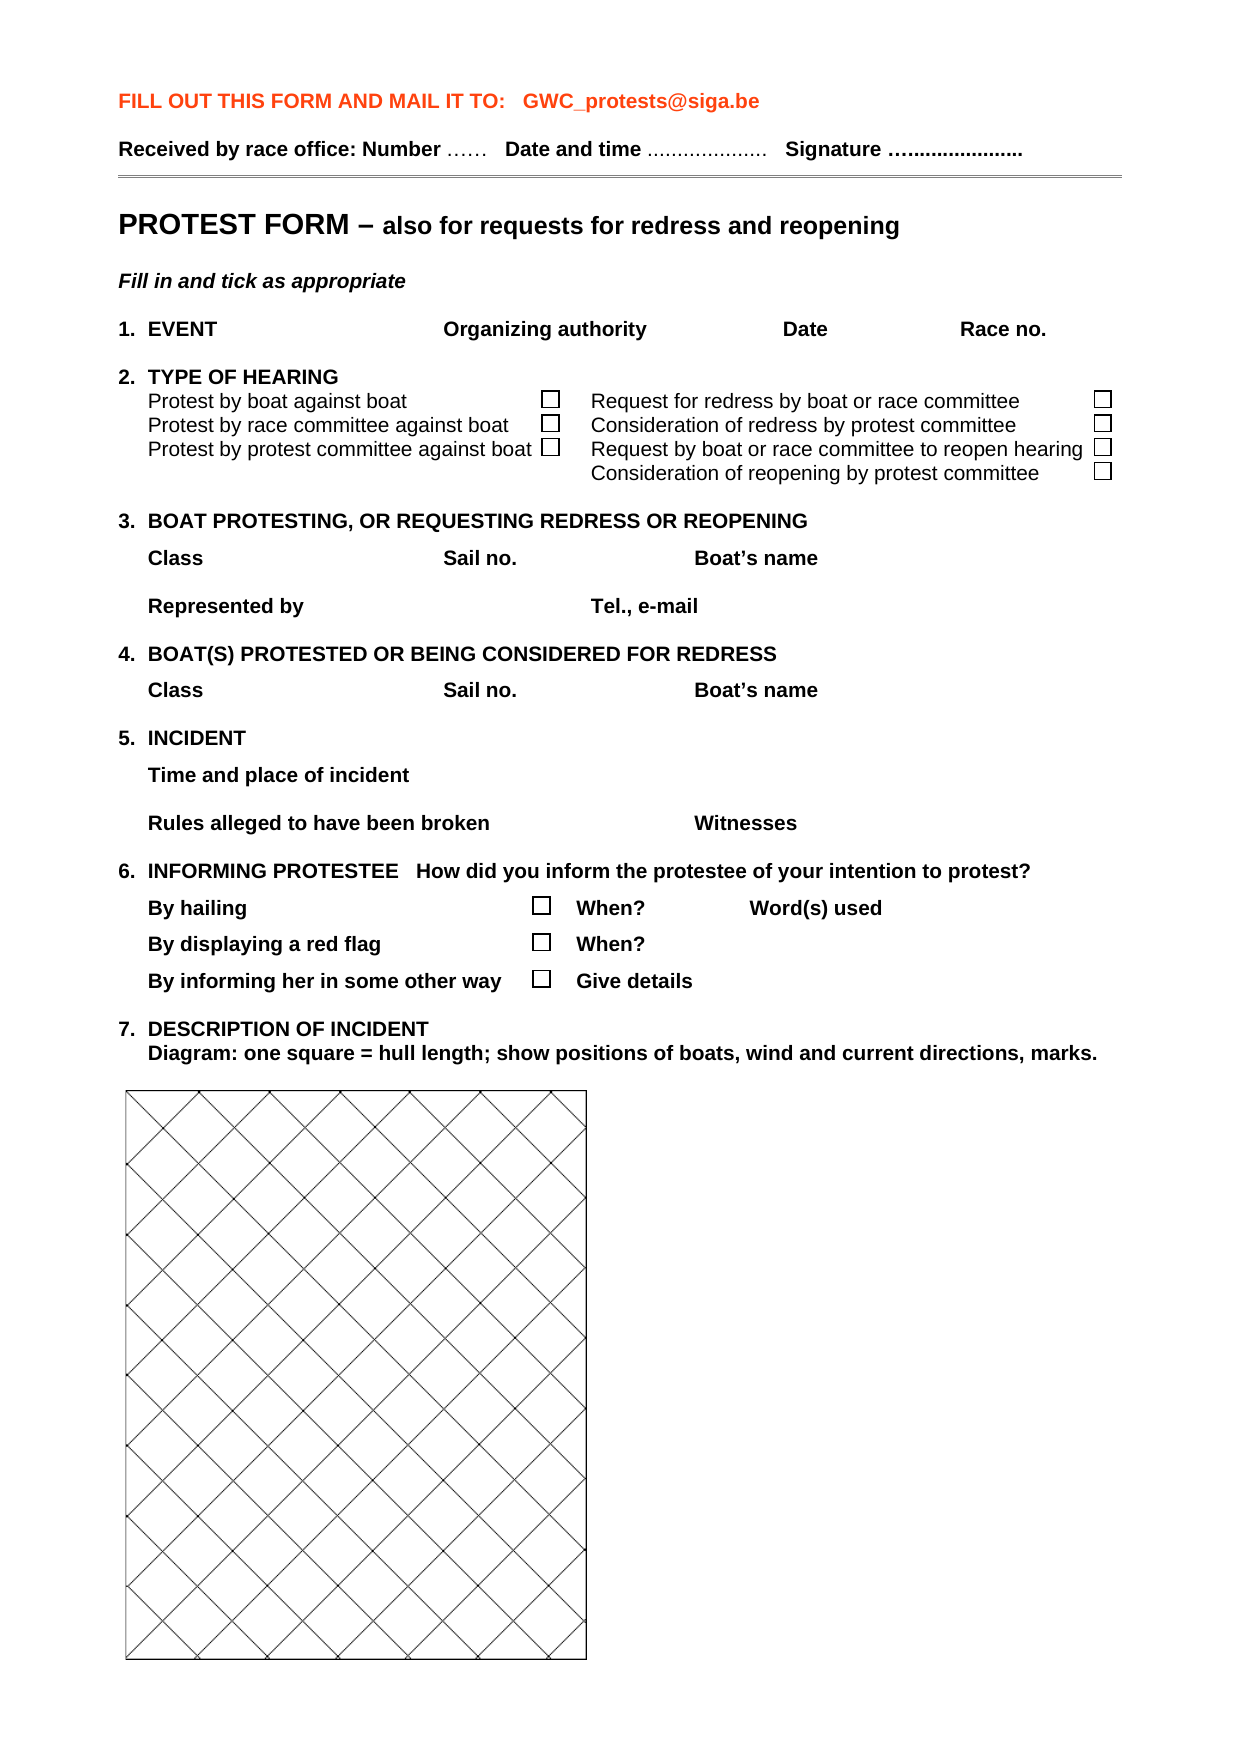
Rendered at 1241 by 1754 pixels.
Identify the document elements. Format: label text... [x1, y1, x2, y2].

text 2. TYPE OF HEARING [118, 365, 1122, 389]
text 6. INFORMING PROTESTEE How did you inform the protestee of your intention to protest? [118, 859, 1122, 883]
text Protest by race committee against boat Consideration of redress by protest committee [148, 413, 1122, 437]
text Protest by boat against boat Request for redress by boat or race committee [148, 389, 1122, 413]
text 5. INCIDENT [118, 726, 1122, 750]
text Class Sail no. Boat’s name [148, 678, 1122, 702]
picture [125, 1090, 587, 1660]
text 3. BOAT PROTESTING, OR REQUESTING REDRESS OR REOPENING [118, 509, 1122, 533]
text Rules alleged to have been broken Witnesses [148, 811, 1122, 835]
text Fill in and tick as appropriate [118, 269, 1122, 293]
text FILL OUT THIS FORM AND MAIL IT TO: GWC_protests@siga.be [118, 89, 1122, 113]
text Received by race office: Number Date and time Signature ….................... [118, 137, 1122, 161]
text By informing her in some other way Give details [148, 969, 1122, 993]
text Represented by Tel., e-mail [148, 593, 1122, 618]
text 4. BOAT(S) PROTESTED OR BEING CONSIDERED FOR REDRESS [118, 642, 1122, 666]
text By hailing When? Word(s) used [148, 895, 1122, 919]
text PROTEST FORM – also for requests for redress and reopening [118, 207, 1122, 240]
text Time and place of incident [148, 763, 1122, 787]
text 1. EVENT Organizing authority Date Race no. [118, 317, 1122, 341]
text Diagram: one square = hull length; show positions of boats, wind and current directions, marks. [148, 1041, 1122, 1065]
text Class Sail no. Boat’s name [148, 545, 1122, 569]
text Consideration of reopening by protest committee [118, 461, 1122, 485]
text Protest by protest committee against boat Request by boat or race committee to reopen hearing [148, 437, 1122, 461]
text By displaying a red flag When? [148, 932, 1122, 956]
text 7. DESCRIPTION OF INCIDENT [118, 1017, 1122, 1041]
